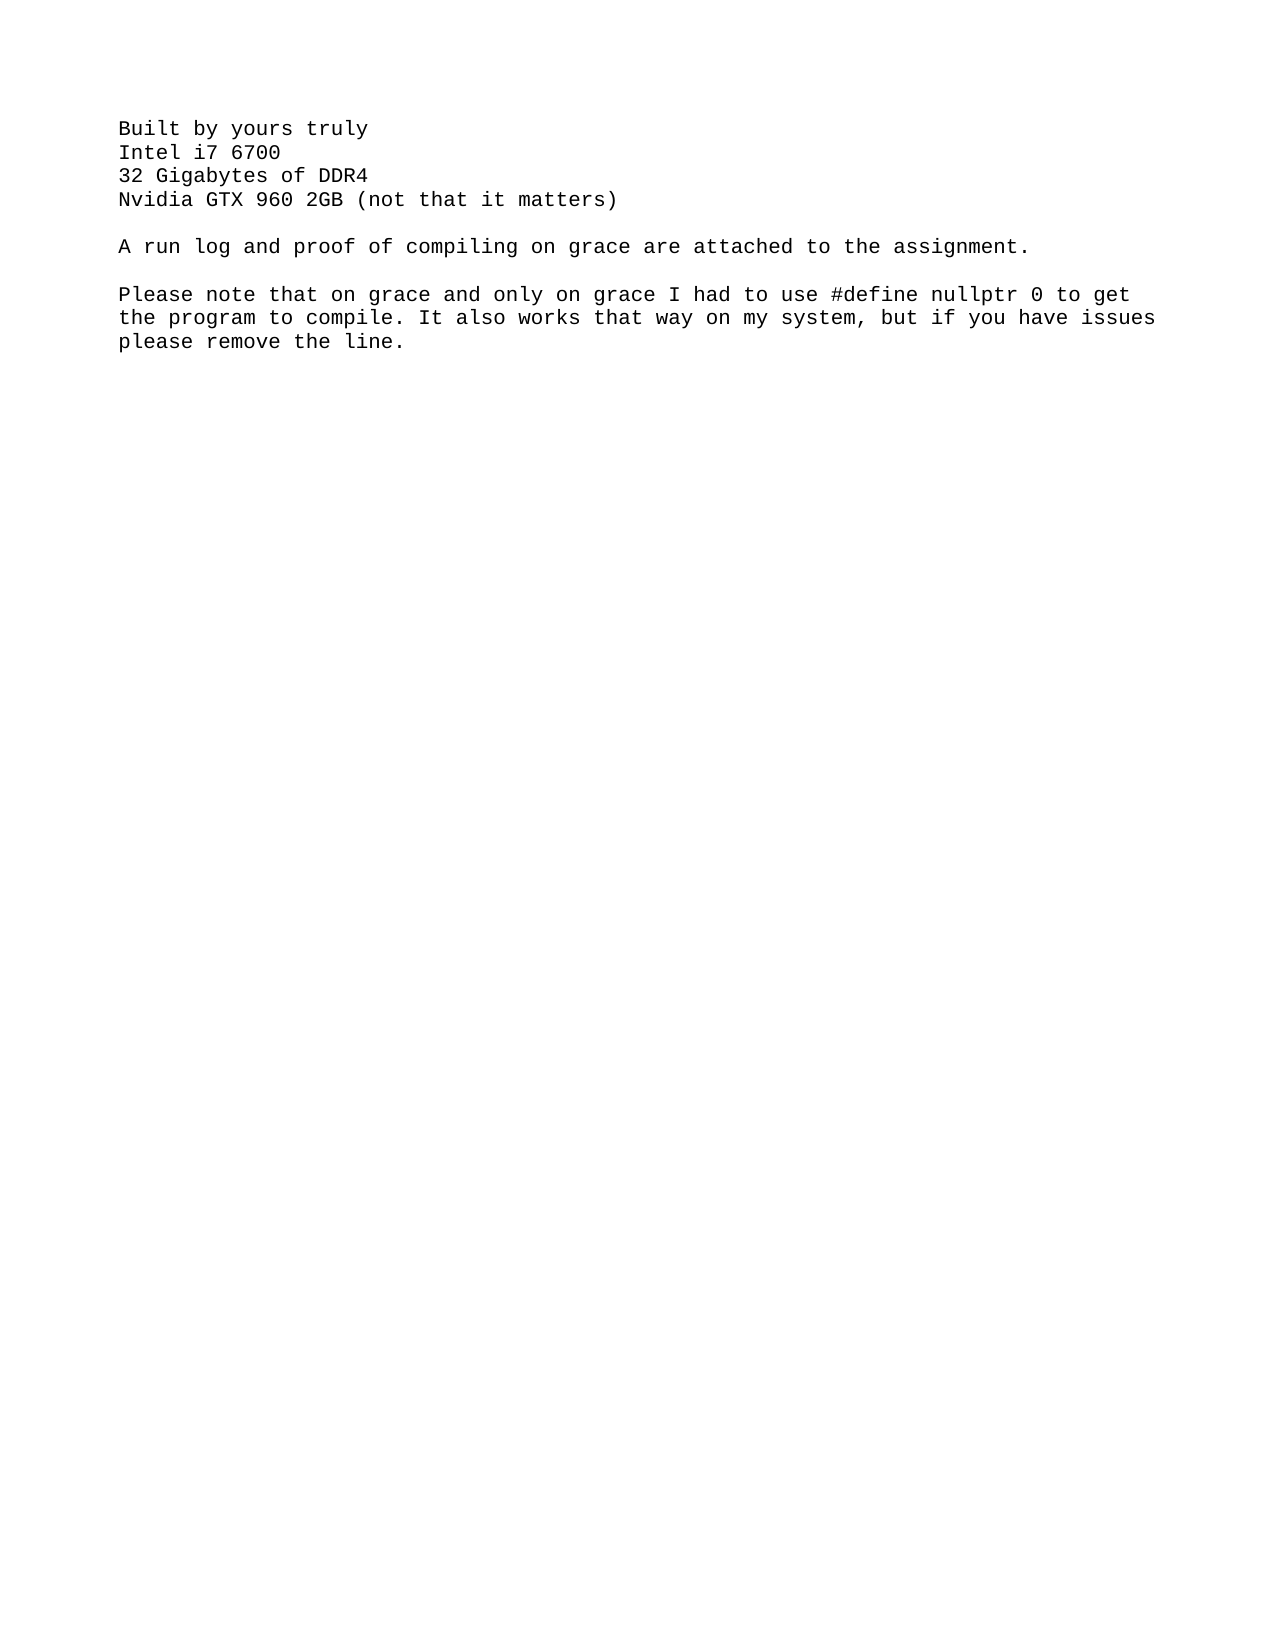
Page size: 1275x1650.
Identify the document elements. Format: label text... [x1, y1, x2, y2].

text Nvidia GTX 960 2GB (not that it matters) [118, 189, 1157, 213]
text Intel i7 6700 [118, 142, 1157, 165]
text Built by yours truly [118, 118, 1157, 142]
text A run log and proof of compiling on grace are attached to the assignment. [118, 236, 1157, 260]
text 32 Gigabytes of DDR4 [118, 165, 1157, 189]
text Please note that on grace and only on grace I had to use #define nullptr 0 to get the program to compile. It also works that way on my system, but if you have issues please remove the line. [118, 284, 1157, 354]
